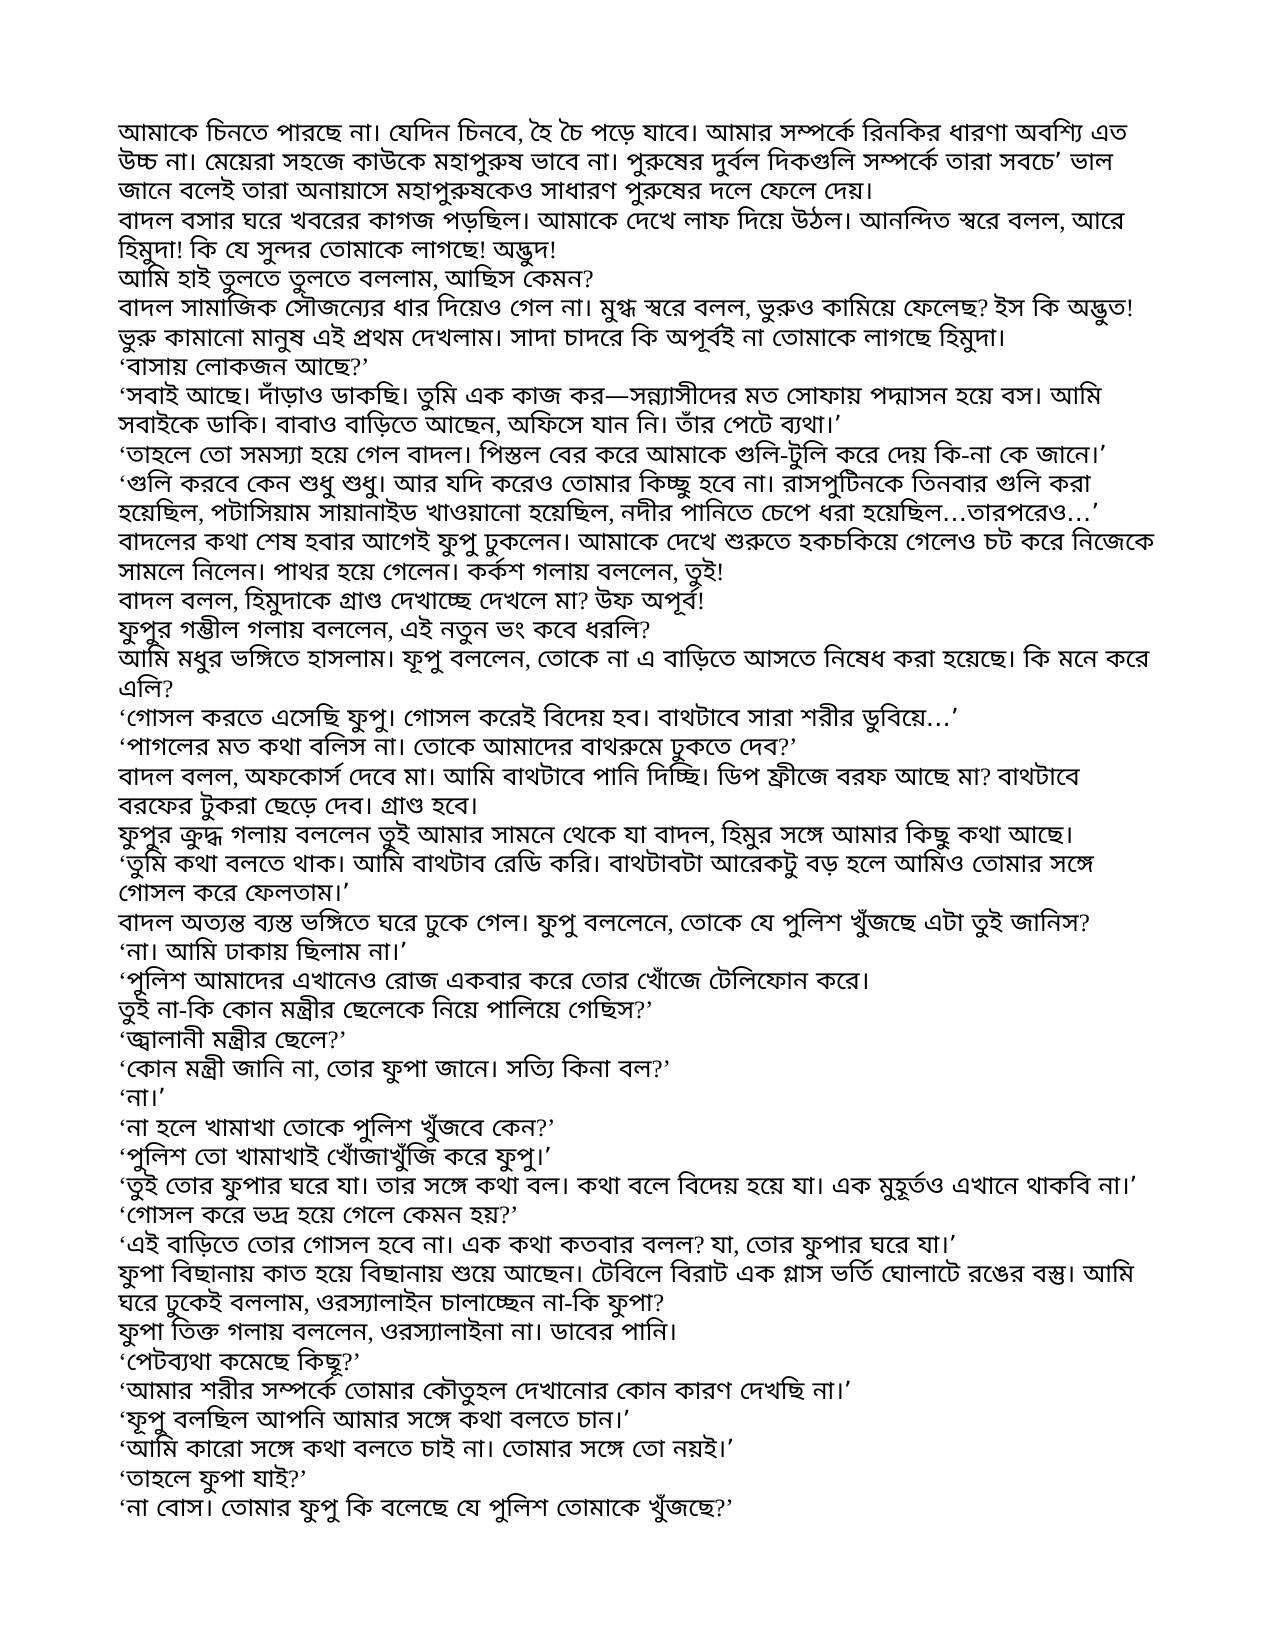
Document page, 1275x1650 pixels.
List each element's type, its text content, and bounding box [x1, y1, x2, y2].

text ‘পুলিশ তো খামাখাই খোঁজাখুঁজি করে ফুপু।’ [142, 1142, 412, 1171]
text ‘আমার শরীর সম্পর্কে তোমার কৌতুহল দেখানোর কোন কারণ দেখছি না।’ [118, 1376, 1157, 1405]
text ‘গুলি করবে কেন শুধু শুধু। আর যদি করেও তোমার কিচ্ছু হবে না। রাসপুটিনকে তিনবার গুলি করা হয়েছিল, পটাসিয়াম সায়ানাইড খাওয়ানো হয়েছিল, নদীর পানিতে চেপে ধরা হয়েছিল…তারপরেও…’ [118, 469, 1157, 528]
text ‘পেটব্যথা কমেছে কিছূ?’ [118, 1347, 337, 1376]
text আমি হাই তুলতে তুলতে বললাম, আছিস কেমন? [118, 264, 1157, 293]
text ‘তাহলে তো সমস্যা হয়ে গেল বাদল। পিস্তল বের করে আমাকে গুলি-টুলি করে দেয় কি-না কে জানে।’ [792, 440, 1157, 469]
text বাদল অত্যন্ত ব্যস্ত ভঙ্গিতে ঘরে ঢুকে গেল। ফুপু বললেনে, তোকে যে পুলিশ খুঁজছে এটা তুই জানিস? [118, 908, 806, 937]
text ‘পুলিশ তো খামাখাই খোঁজাখুঁজি করে ফুপু।’ [403, 1142, 1157, 1171]
text ‘তুই তোর ফুপার ঘরে যা। তার সঙ্গে কথা বল। কথা বলে বিদেয় হয়ে যা। এক মুহূর্তও এখানে থাকবি না।’ [118, 1171, 922, 1201]
text বাদল বসার ঘরে খবরের কাগজ পড়ছিল। আমাকে দেখে লাফ দিয়ে উঠল। আনন্দিত স্বরে বলল, আরে হিমুদা! কি যে সুন্দর তোমাকে লাগছে! অদ্ভুদ! [118, 206, 1157, 264]
text ‘না হলে খামাখা তোকে পুলিশ খুঁজবে কেন?’ [368, 1113, 1157, 1142]
text বাদল বলল, হিমুদাকে গ্রাণ্ড দেখাচ্ছে দেখলে মা? উফ অপূর্ব! [675, 586, 1157, 615]
text ‘পাগলের মত কথা বলিস না। তোকে আমাদের বাথরুমে ঢুকতে দেব?’ [118, 732, 1157, 762]
text ‘কোন মন্ত্রী জানি না, তোর ফুপা জানে। সত্যি কিনা বল?’ [118, 1054, 1157, 1083]
text ‘না বোস। তোমার ফুপু কি বলেছে যে পুলিশ তোমাকে খুঁজছে?’ [118, 1493, 512, 1522]
text ‘না।’ [118, 1083, 1157, 1113]
text ‘তাহলে ফুপা যাই?’ [118, 1464, 1157, 1493]
text ফুপা তিক্ত গলায় বললেন, ওরস্যালাইনা না। ডাবের পানি। [118, 1317, 1157, 1347]
text ‘জ্বালানী মন্ত্রীর ছেলে?’ [118, 1025, 1157, 1054]
text বাদলের কথা শেষ হবার আগেই ফুপু ঢুকলেন। আমাকে দেখে শুরুতে হকচকিয়ে গেলেও চট করে নিজেকে সামলে নিলেন। পাথর হয়ে গেলেন। কর্কশ গলায় বললেন, তুই! [118, 528, 1157, 586]
text বাদল বলল, হিমুদাকে গ্রাণ্ড দেখাচ্ছে দেখলে মা? উফ অপূর্ব! [118, 586, 276, 615]
text ‘তুমি কথা বলতে থাক। আমি বাথটাব রেডি করি। বাথটাবটা আরেকটু বড় হলে আমিও তোমার সঙ্গে গোসল করে ফেলতাম।’ [118, 849, 1157, 908]
text ‘না বোস। তোমার ফুপু কি বলেছে যে পুলিশ তোমাকে খুঁজছে?’ [504, 1493, 1157, 1522]
text ‘তুই তোর ফুপার ঘরে যা। তার সঙ্গে কথা বল। কথা বলে বিদেয় হয়ে যা। এক মুহূর্তও এখানে থাকবি না।’ [888, 1171, 1157, 1201]
text ‘সবাই আছে। দাঁড়াও ডাকছি। তুমি এক কাজ কর—সন্ন্যাসীদের মত সোফায় পদ্মাসন হয়ে বস। আমি সবাইকে ডাকি। বাবাও বাড়িতে আছেন, অফিসে যান নি। তাঁর পেটে ব্যথা।’ [118, 381, 1157, 440]
text ফুপুর ক্রুদ্ধ গলায় বললেন তুই আমার সামনে থেকে যা বাদল, হিমুর সঙ্গে আমার কিছু কথা আছে। [118, 820, 753, 849]
text ‘গোসল করতে এসেছি ফুপু। গোসল করেই বিদেয় হব। বাথটাবে সারা শরীর ডুবিয়ে…’ [871, 703, 1157, 732]
text ‘ফূপু বলছিল আপনি আমার সঙ্গে কথা বলতে চান।’ [118, 1405, 1157, 1434]
text ‘এই বাড়িতে তোর গোসল হবে না। এক কথা কতবার বলল? যা, তোর ফুপার ঘরে যা।’ [118, 1230, 1157, 1259]
text আমাকে চিনতে পারছে না। যেদিন চিনবে, হৈ চৈ পড়ে যাবে। আমার সম্পর্কে রিনকির ধারণা অবশ্যি এত উচ্চ না। মেয়েরা সহজে কাউকে মহাপুরুষ ভাবে না। পুরুষের দুর্বল দিকগুলি সম্পর্কে তারা সবচে’ ভাল জানে বলেই তারা অনায়াসে মহাপুরুষকেও সাধারণ পুরুষের দলে ফেলে দেয়। [118, 118, 1157, 206]
text ‘না হলে খামাখা তোকে পুলিশ খুঁজবে কেন?’ [118, 1113, 376, 1142]
text ‘গোসল করে ভদ্র হয়ে গেলে কেমন হয়?’ [118, 1201, 1157, 1230]
text ‘না। আমি ঢাকায় ছিলাম না।’ [118, 937, 1157, 966]
text ‘বাসায় লোকজন আছে?’ [118, 352, 1157, 381]
text ‘পুলিশ আমাদের এখানেও রোজ একবার করে তোর খোঁজে টেলিফোন করে। [138, 966, 1157, 996]
text আমি মধুর ভঙ্গিতে হাসলাম। ফূপু বললেন, তোকে না এ বাড়িতে আসতে নিষেধ করা হয়েছে। কি মনে করে এলি? [118, 644, 1157, 703]
text বাদল বলল, হিমুদাকে গ্রাণ্ড দেখাচ্ছে দেখলে মা? উফ অপূর্ব! [248, 586, 697, 615]
text ফুপুর গম্ভীল গলায় বললেন, এই নতুন ভং কবে ধরলি? [118, 615, 1157, 644]
text ‘পুলিশ তো খামাখাই খোঁজাখুঁজি করে ফুপু।’ [118, 1142, 150, 1171]
text বাদল অত্যন্ত ব্যস্ত ভঙ্গিতে ঘরে ঢুকে গেল। ফুপু বললেনে, তোকে যে পুলিশ খুঁজছে এটা তুই জানিস? [797, 908, 1157, 937]
text ‘তাহলে তো সমস্যা হয়ে গেল বাদল। পিস্তল বের করে আমাকে গুলি-টুলি করে দেয় কি-না কে জানে।’ [118, 440, 798, 469]
text ‘পেটব্যথা কমেছে কিছূ?’ [300, 1347, 1157, 1376]
text ফুপুর ক্রুদ্ধ গলায় বললেন তুই আমার সামনে থেকে যা বাদল, হিমুর সঙ্গে আমার কিছু কথা আছে। [908, 820, 1157, 849]
text বাদল সামাজিক সৌজন্যের ধার দিয়েও গেল না। মুগ্ধ স্বরে বলল, ভুরুও কামিয়ে ফেলেছ? ইস কি অদ্ভুত! ভুরু কামানো মানুষ এই প্রথম দেখলাম। সাদা চাদরে কি অপূর্বই না তোমাকে লাগছে হিমুদা। [118, 293, 1157, 352]
text তুই না-কি কোন মন্ত্রীর ছেলেকে নিয়ে পালিয়ে গেছিস?’ [118, 996, 1157, 1025]
text ‘আমি কারো সঙ্গে কথা বলতে চাই না। তোমার সঙ্গে তো নয়ই।’ [118, 1434, 1157, 1464]
text ‘গোসল করতে এসেছি ফুপু। গোসল করেই বিদেয় হব। বাথটাবে সারা শরীর ডুবিয়ে…’ [118, 703, 885, 732]
text ফুপুর ক্রুদ্ধ গলায় বললেন তুই আমার সামনে থেকে যা বাদল, হিমুর সঙ্গে আমার কিছু কথা আছে। [724, 820, 945, 849]
text ফুপা বিছানায় কাত হয়ে বিছানায় শুয়ে আছেন। টেবিলে বিরাট এক গ্লাস ভর্তি ঘোলাটে রঙের বস্তু। আমি ঘরে ঢুকেই বললাম, ওরস্যালাইন চালাচ্ছেন না-কি ফুপা? [118, 1259, 1157, 1317]
text বাদল বলল, অফকোর্স দেবে মা। আমি বাথটাবে পানি দিচ্ছি। ডিপ ফ্রীজে বরফ আছে মা? বাথটাবে বরফের টুকরা ছেড়ে দেব। গ্রাণ্ড হবে। [118, 762, 1157, 820]
